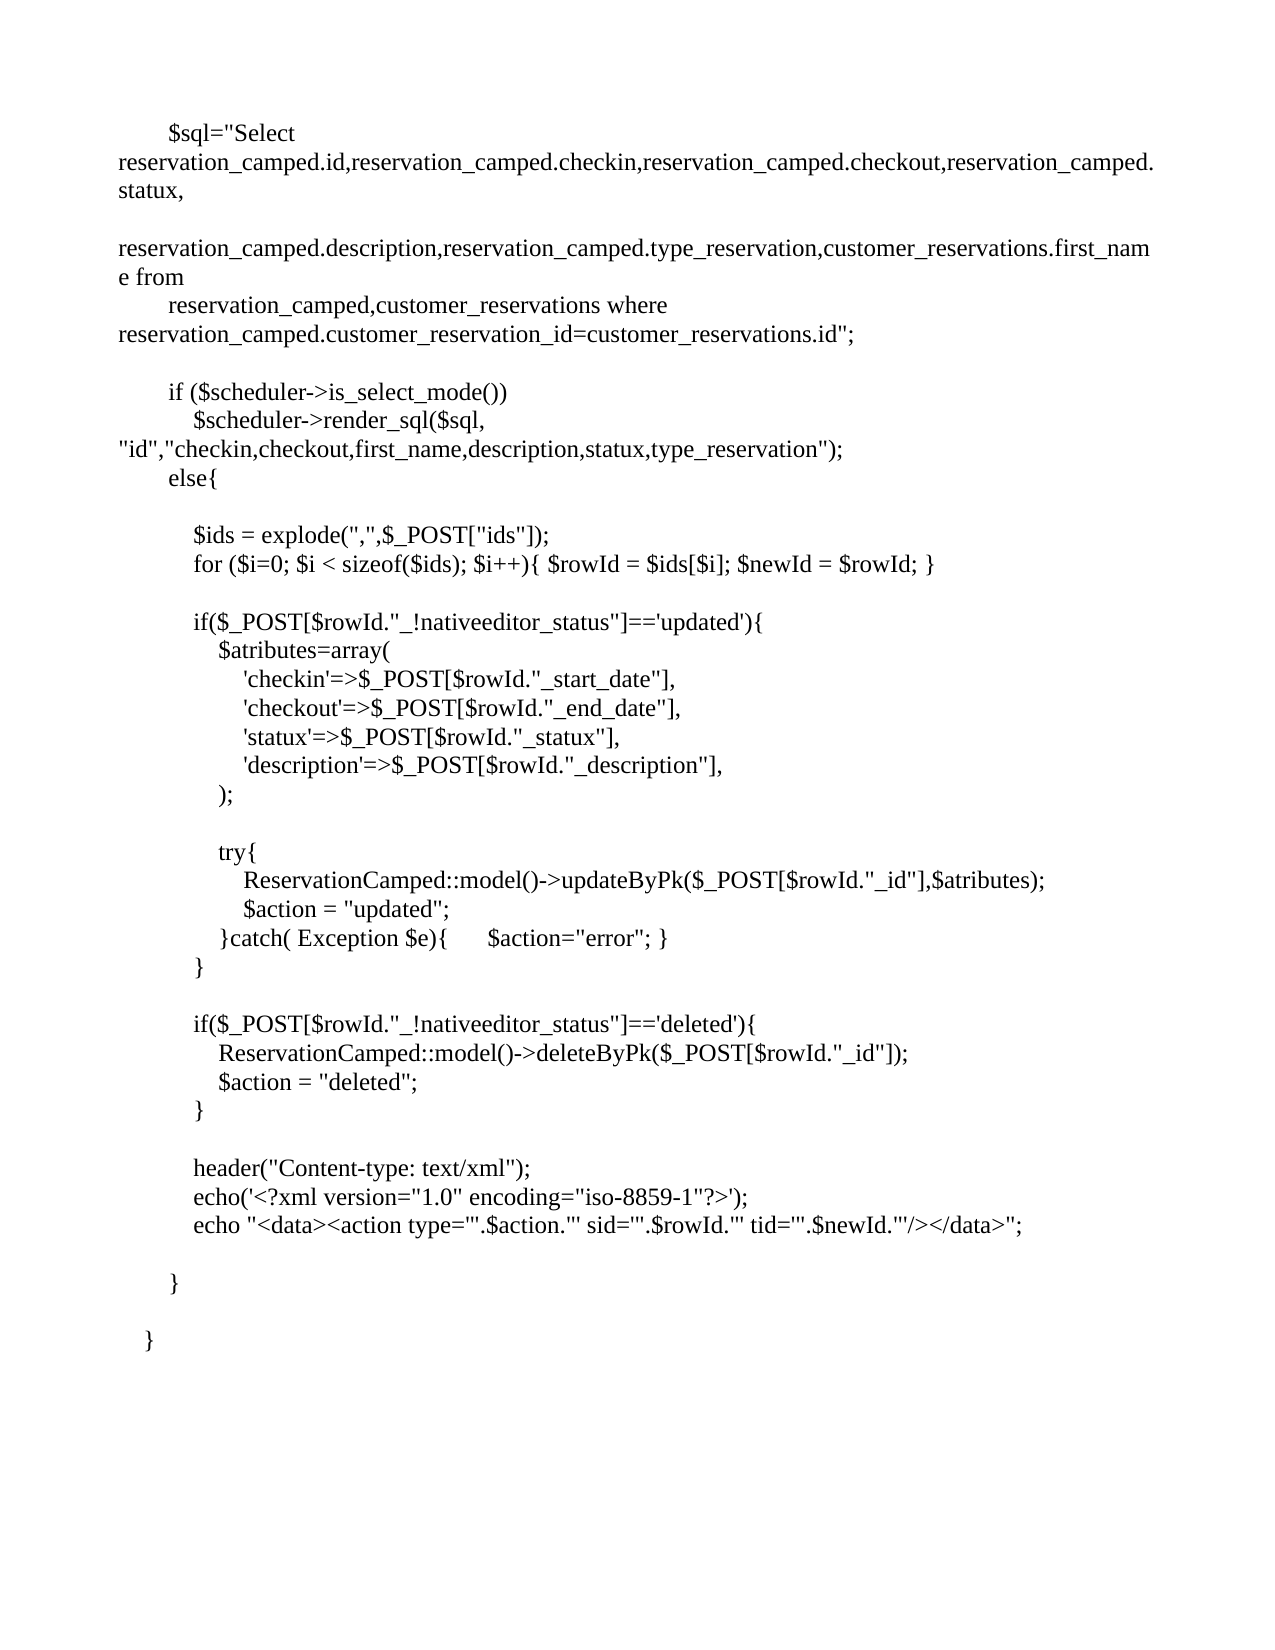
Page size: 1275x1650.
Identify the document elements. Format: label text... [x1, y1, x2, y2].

text 'statux'=>$_POST[$rowId."_statux"], [118, 722, 1157, 751]
text 'description'=>$_POST[$rowId."_description"], [118, 751, 1157, 779]
text } [118, 952, 1157, 981]
text ReservationCamped::model()->updateByPk($_POST[$rowId."_id"],$atributes); [118, 866, 1157, 894]
text if($_POST[$rowId."_!nativeeditor_status"]=='deleted'){ [118, 1009, 1157, 1038]
text } [118, 1326, 1157, 1354]
text reservation_camped,customer_reservations where reservation_camped.customer_reservation_id=customer_reservations.id"; [118, 291, 1157, 348]
text $action = "updated"; [118, 894, 1157, 923]
text echo "<data><action type='".$action."' sid='".$rowId."' tid='".$newId."'/></data>"; [118, 1211, 1157, 1239]
text $ids = explode(",",$_POST["ids"]); [118, 521, 1157, 549]
text ReservationCamped::model()->deleteByPk($_POST[$rowId."_id"]); [118, 1038, 1157, 1067]
text if($_POST[$rowId."_!nativeeditor_status"]=='updated'){ [118, 607, 1157, 636]
text $scheduler->render_sql($sql, "id","checkin,checkout,first_name,description,statux,type_reservation"); [118, 406, 1157, 463]
text try{ [118, 837, 1157, 866]
text header("Content-type: text/xml"); [118, 1153, 1157, 1182]
text echo('<?xml version="1.0" encoding="iso-8859-1"?>'); [118, 1182, 1157, 1211]
text if ($scheduler->is_select_mode()) [118, 377, 1157, 406]
text ); [118, 779, 1157, 808]
text $sql="Select reservation_camped.id,reservation_camped.checkin,reservation_camped.checkout,reservation_camped.statux, [118, 118, 1157, 204]
text 'checkin'=>$_POST[$rowId."_start_date"], [118, 664, 1157, 693]
text } [118, 1268, 1157, 1297]
text } [118, 1096, 1157, 1124]
text }catch( Exception $e){ $action="error"; } [118, 923, 1157, 952]
text 'checkout'=>$_POST[$rowId."_end_date"], [118, 693, 1157, 722]
text reservation_camped.description,reservation_camped.type_reservation,customer_reservations.first_name from [118, 204, 1157, 291]
text $atributes=array( [118, 636, 1157, 664]
text else{ [118, 463, 1157, 492]
text $action = "deleted"; [118, 1067, 1157, 1096]
text for ($i=0; $i < sizeof($ids); $i++){ $rowId = $ids[$i]; $newId = $rowId; } [118, 549, 1157, 578]
